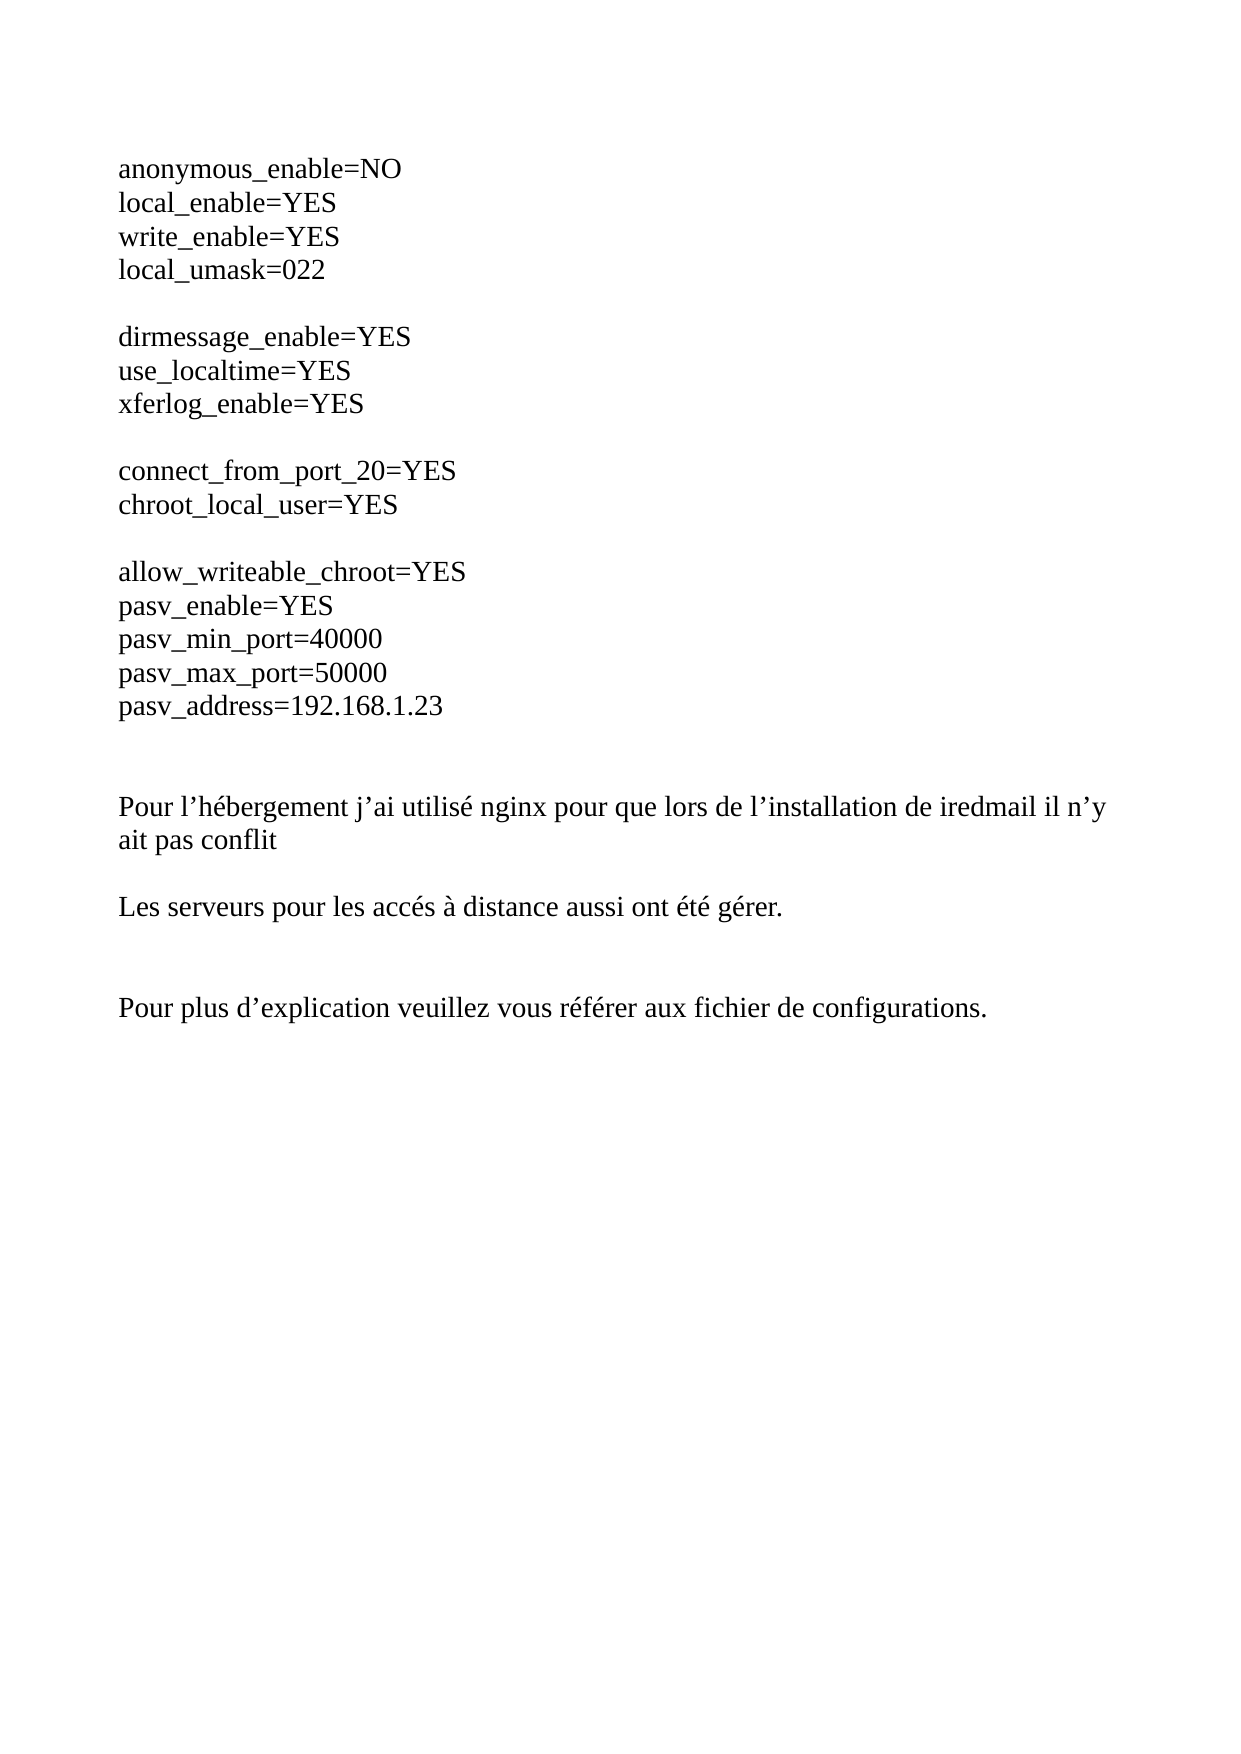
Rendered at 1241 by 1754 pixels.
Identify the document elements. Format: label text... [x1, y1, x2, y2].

text local_enable=YES [118, 185, 1122, 219]
text pasv_min_port=40000 [118, 621, 1122, 655]
text allow_writeable_chroot=YES [118, 554, 1122, 588]
text pasv_max_port=50000 [118, 655, 1122, 688]
text write_enable=YES [118, 219, 1122, 252]
text local_umask=022 [118, 252, 1122, 286]
text Pour plus d’explication veuillez vous référer aux fichier de configurations. [118, 990, 1122, 1024]
text pasv_address=192.168.1.23 [118, 688, 1122, 722]
text dirmessage_enable=YES [118, 319, 1122, 353]
text Pour l’hébergement j’ai utilisé nginx pour que lors de l’installation de iredmail il n’y ait pas conflit [118, 789, 1122, 856]
text Les serveurs pour les accés à distance aussi ont été gérer. [118, 889, 1122, 923]
text xferlog_enable=YES [118, 386, 1122, 420]
text use_localtime=YES [118, 353, 1122, 386]
text pasv_enable=YES [118, 588, 1122, 621]
text chroot_local_user=YES [118, 487, 1122, 521]
text connect_from_port_20=YES [118, 453, 1122, 487]
text anonymous_enable=NO [118, 152, 1122, 185]
